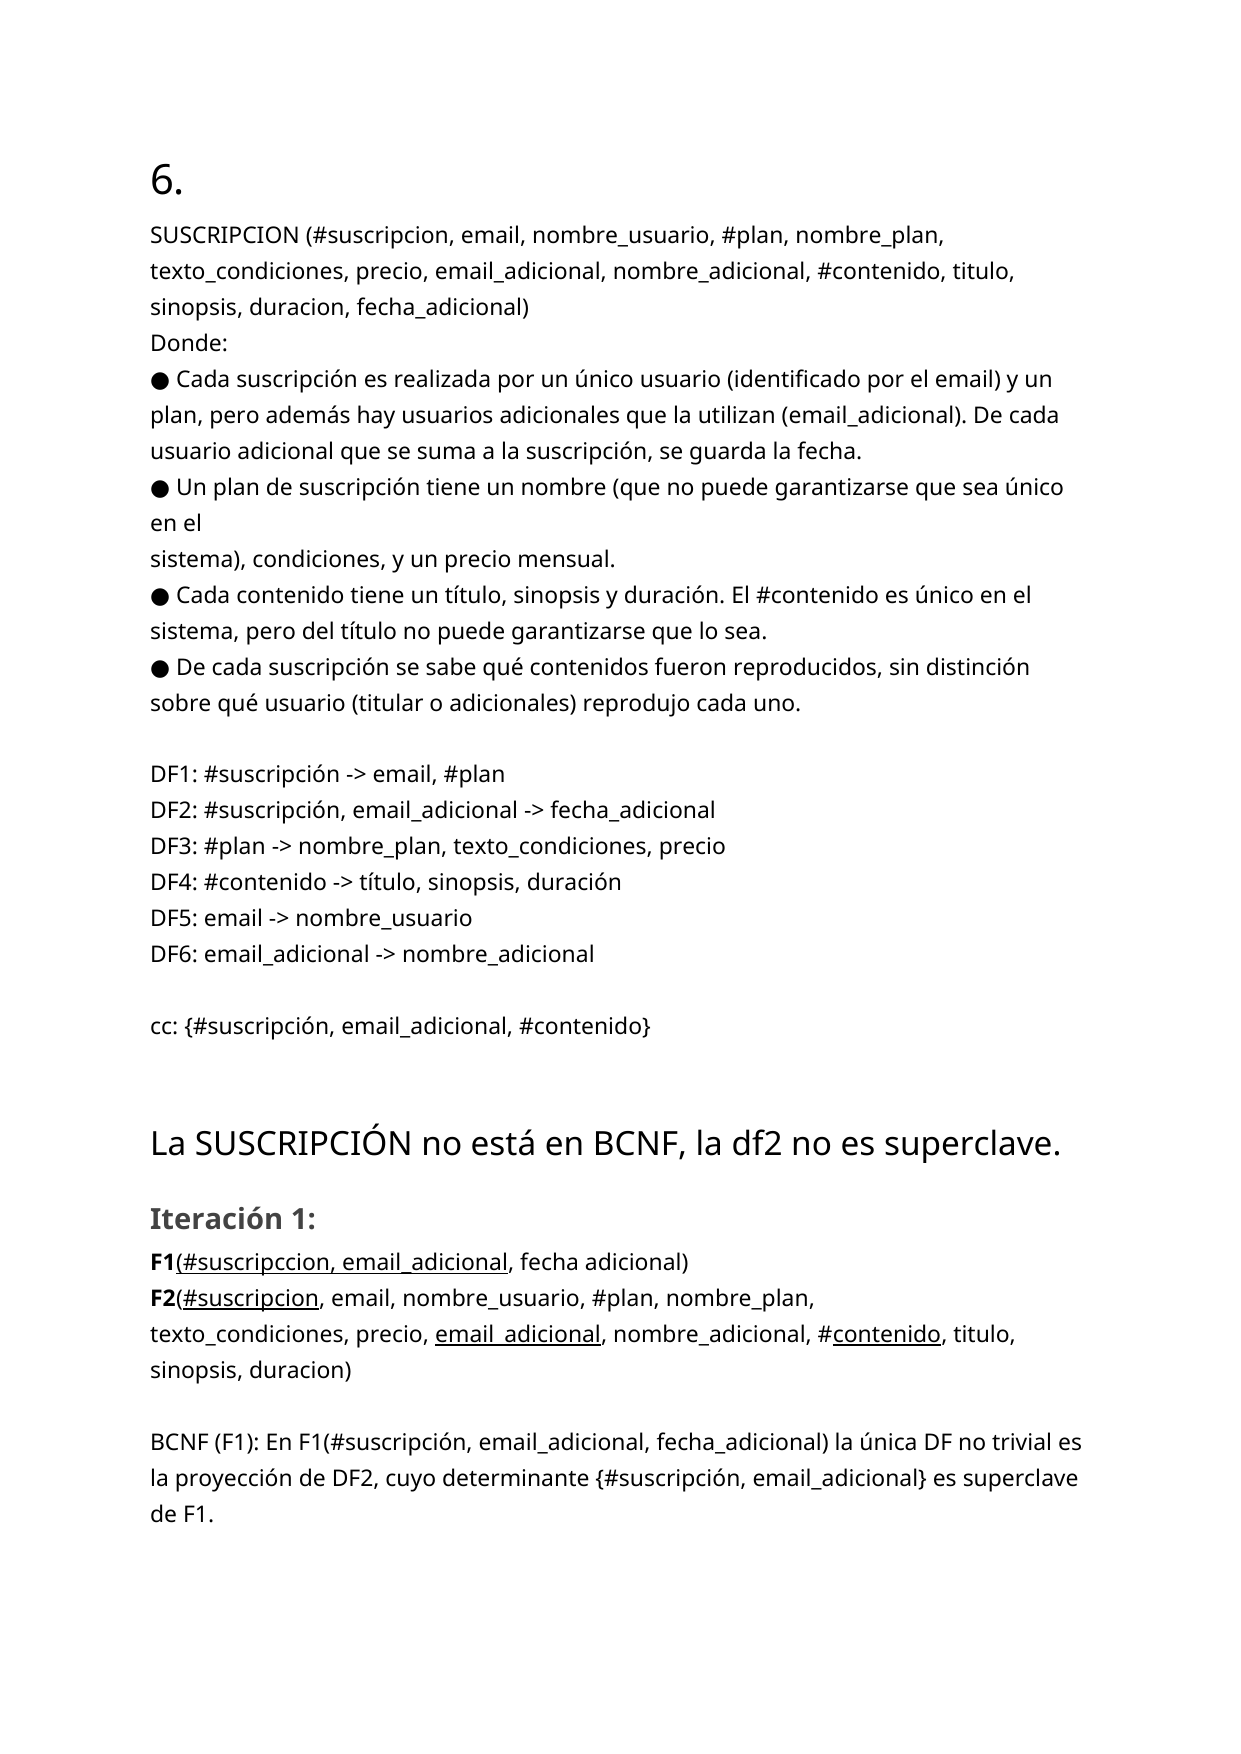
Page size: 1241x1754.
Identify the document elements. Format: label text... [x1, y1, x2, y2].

text ● Cada contenido tiene un título, sinopsis y duración. El #contenido es único en el [150, 579, 1090, 610]
text sistema, pero del título no puede garantizarse que lo sea. [150, 614, 1090, 646]
text DF3: #plan -> nombre_plan, texto_condiciones, precio [150, 830, 1090, 861]
subtitle La SUSCRIPCIÓN no está en BCNF, la df2 no es superclave. [150, 1119, 1090, 1165]
text DF1: #suscripción -> email, #plan [150, 758, 1090, 789]
text BCNF (F1): En F1(#suscripción, email_adicional, fecha_adicional) la única DF no trivial es la proyección de DF2, cuyo determinante {#suscripción, email_adicional} es superclave de F1. [150, 1426, 1090, 1565]
text DF4: #contenido -> título, sinopsis, duración [150, 866, 1090, 897]
text cc: {#suscripción, email_adicional, #contenido} [150, 1010, 1090, 1041]
text texto_condiciones, precio, email_adicional, nombre_adicional, #contenido, titulo, sinopsis, duracion, fecha_adicional) [150, 255, 1090, 322]
subtitle Iteración 1: [150, 1198, 1090, 1238]
text ● De cada suscripción se sabe qué contenidos fueron reproducidos, sin distinción sobre qué usuario (titular o adicionales) reprodujo cada uno. [150, 651, 1090, 718]
text DF6: email_adicional -> nombre_adicional [150, 938, 1090, 969]
text DF2: #suscripción, email_adicional -> fecha_adicional [150, 794, 1090, 826]
text F1(#suscripccion, email_adicional, fecha adicional) [150, 1246, 1090, 1277]
subtitle 6. [150, 150, 1090, 207]
text SUSCRIPCION (#suscripcion, email, nombre_usuario, #plan, nombre_plan, [150, 219, 1090, 251]
text sistema), condiciones, y un precio mensual. [150, 543, 1090, 574]
text Donde: [150, 327, 1090, 358]
text ● Cada suscripción es realizada por un único usuario (identificado por el email) y un plan, pero además hay usuarios adicionales que la utilizan (email_adicional). De cada usuario adicional que se suma a la suscripción, se guarda la fecha. [150, 363, 1090, 466]
text F2(#suscripcion, email, nombre_usuario, #plan, nombre_plan, [150, 1282, 1090, 1313]
text texto_condiciones, precio, email_adicional, nombre_adicional, #contenido, titulo, sinopsis, duracion) [150, 1318, 1090, 1385]
text DF5: email -> nombre_usuario [150, 902, 1090, 933]
text ● Un plan de suscripción tiene un nombre (que no puede garantizarse que sea único en el [150, 471, 1090, 538]
